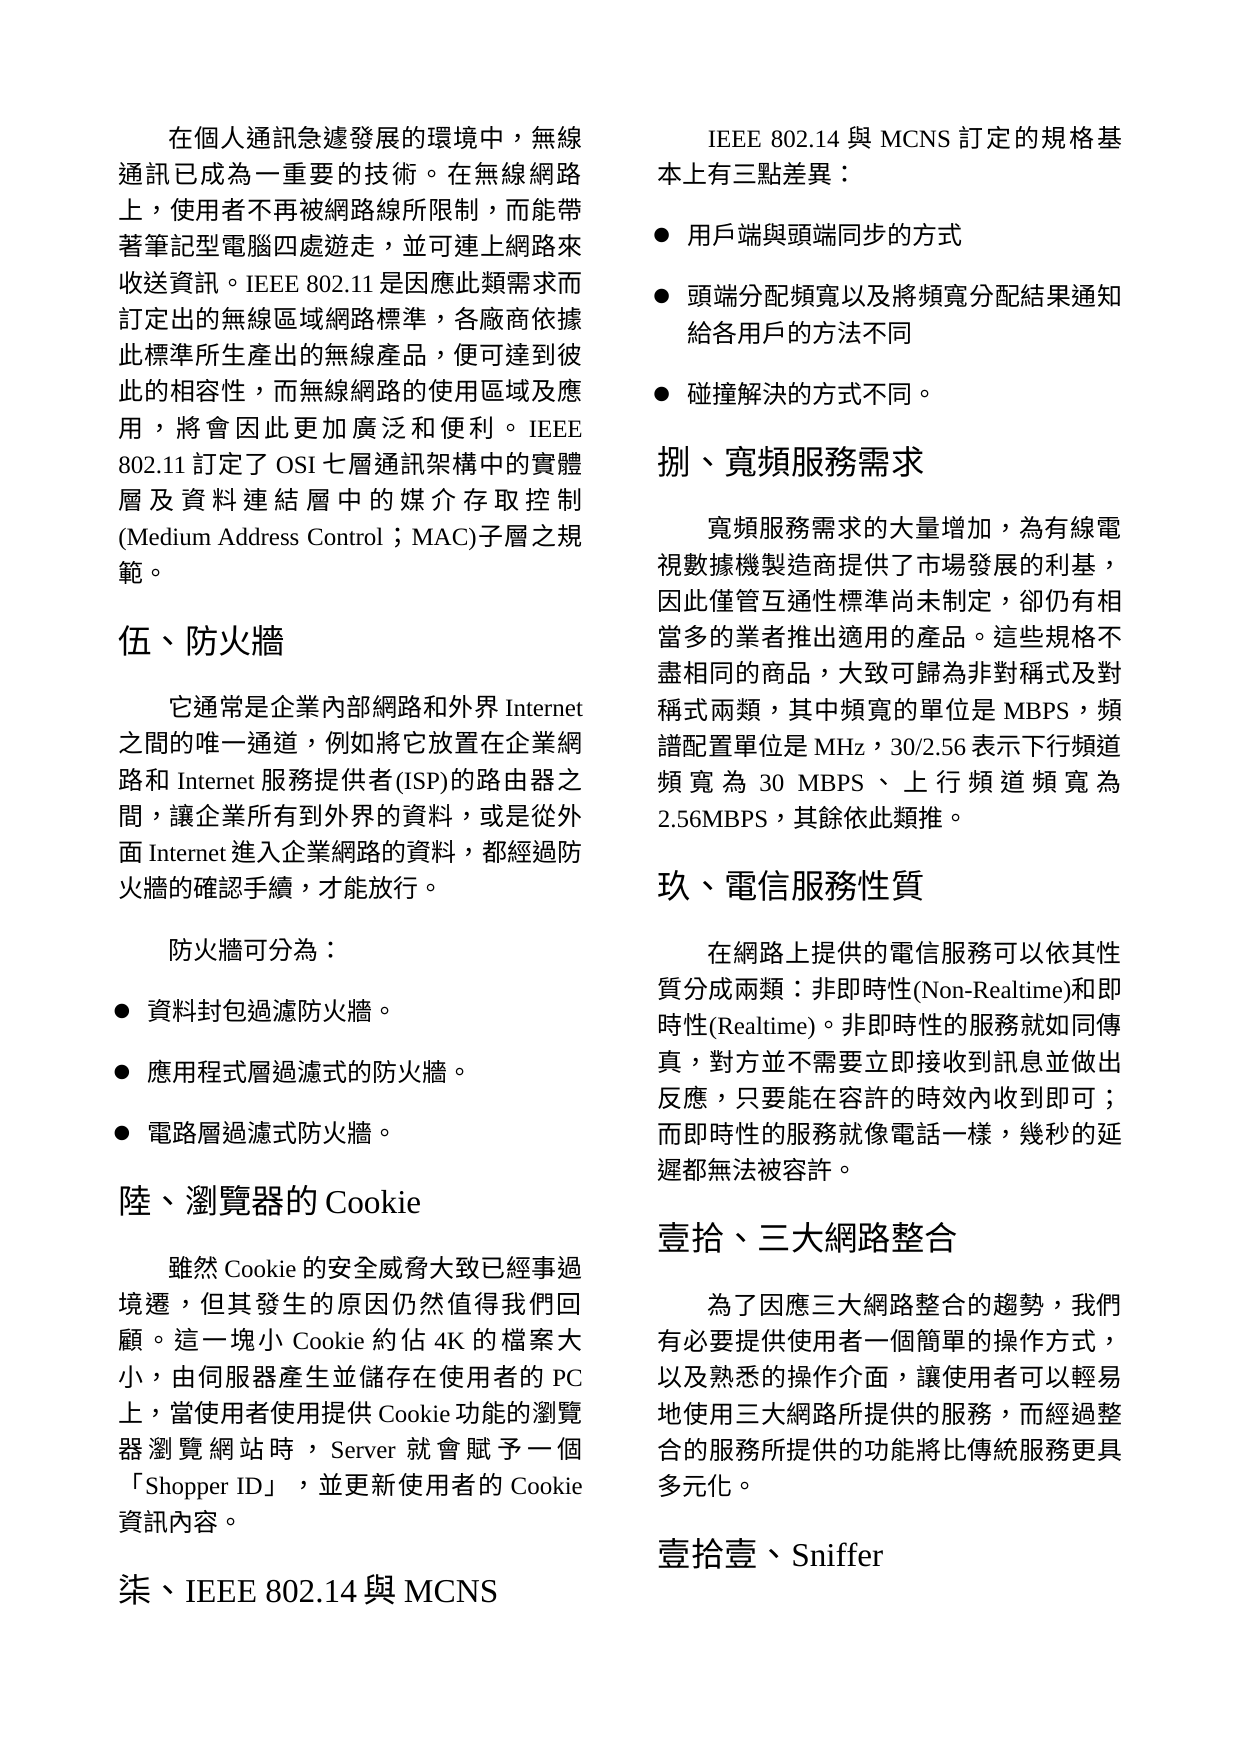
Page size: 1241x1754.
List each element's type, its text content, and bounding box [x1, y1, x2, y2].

text 陸、瀏覽器的Cookie [118, 1175, 583, 1223]
list 電路層過濾式防火牆。 [112, 1114, 583, 1150]
list 應用程式層過濾式的防火牆。 [112, 1053, 583, 1089]
text 為了因應三大網路整合的趨勢，我們有必要提供使用者一個簡單的操作方式，以及熟悉的操作介面，讓使用者可以輕易地使用三大網路所提供的服務，而經過整合的服務所提供的功能將比傳統服務更具多元化。 [658, 1285, 1122, 1503]
text 防火牆可分為： [118, 930, 583, 966]
text 壹拾、三大網路整合 [658, 1212, 1122, 1260]
list 用戶端與頭端同步的方式 [652, 216, 1122, 252]
text 伍、防火牆 [118, 614, 583, 663]
text 壹拾壹、Sniffer [658, 1528, 1122, 1576]
list 資料封包過濾防火牆。 [112, 991, 583, 1028]
text 它通常是企業內部網路和外界Internet之間的唯一通道，例如將它放置在企業網路和Internet服務提供者(ISP)的路由器之間，讓企業所有到外界的資料，或是從外面Internet進入企業網路的資料，都經過防火牆的確認手續，才能放行。 [118, 688, 583, 905]
list 頭端分配頻寬以及將頻寬分配結果通知給各用戶的方法不同 [652, 277, 1122, 349]
text 在個人通訊急遽發展的環境中，無線通訊已成為一重要的技術。在無線網路上，使用者不再被網路線所限制，而能帶著筆記型電腦四處遊走，並可連上網路來收送資訊。IEEE 802.11是因應此類需求而訂定出的無線區域網路標準，各廠商依據此標準所生產出的無線產品，便可達到彼此的相容性，而無線網路的使用區域及應用，將會因此更加廣泛和便利。IEEE 802.11訂定了OSI七層通訊架構中的實體層及資料連結層中的媒介存取控制(Medium Address Control；MAC)子層之規範。 [118, 118, 583, 589]
text 玖、電信服務性質 [658, 860, 1122, 908]
text 柒、IEEE 802.14與MCNS [118, 1563, 583, 1612]
text 在網路上提供的電信服務可以依其性質分成兩類：非即時性(Non-Realtime)和即時性(Realtime)。非即時性的服務就如同傳真，對方並不需要立即接收到訊息並做出反應，只要能在容許的時效內收到即可；而即時性的服務就像電話一樣，幾秒的延遲都無法被容許。 [658, 933, 1122, 1187]
text 雖然Cookie的安全威脅大致已經事過境遷，但其發生的原因仍然值得我們回顧。這一塊小Cookie約佔4K的檔案大小，由伺服器產生並儲存在使用者的PC上，當使用者使用提供Cookie功能的瀏覽器瀏覽網站時，Server就會賦予一個「Shopper ID」，並更新使用者的Cookie資訊內容。 [118, 1248, 583, 1538]
text 寬頻服務需求的大量增加，為有線電視數據機製造商提供了市場發展的利基，因此僅管互通性標準尚未制定，卻仍有相當多的業者推出適用的產品。這些規格不盡相同的商品，大致可歸為非對稱式及對稱式兩類，其中頻寬的單位是MBPS，頻譜配置單位是MHz，30/2.56表示下行頻道頻寬為30 MBPS、上行頻道頻寬為2.56MBPS，其餘依此類推。 [658, 509, 1122, 835]
text 捌、寬頻服務需求 [658, 436, 1122, 484]
list 碰撞解決的方式不同。 [652, 374, 1122, 411]
text IEEE 802.14與MCNS訂定的規格基本上有三點差異： [658, 118, 1122, 191]
